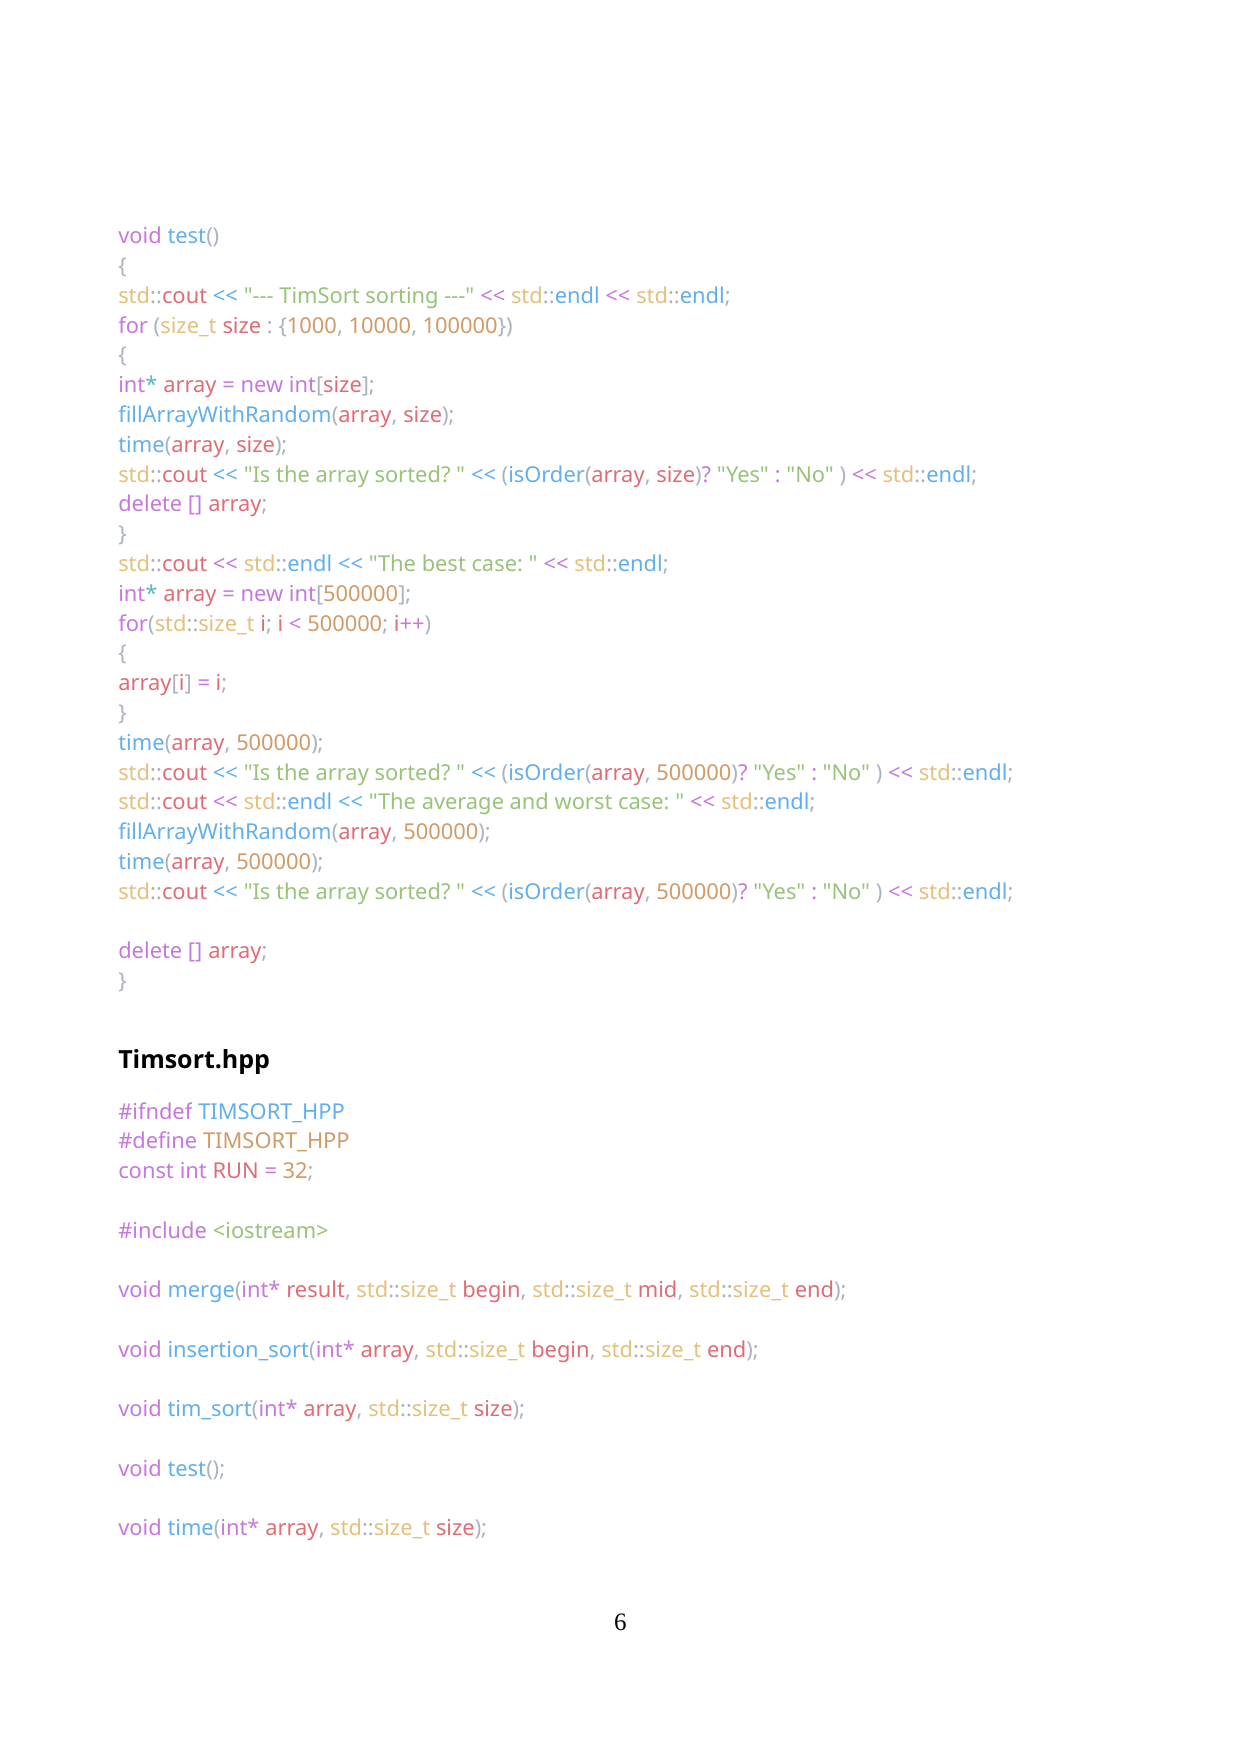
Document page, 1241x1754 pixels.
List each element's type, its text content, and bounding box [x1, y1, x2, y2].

text std::cout << "Is the array sorted? " << (isOrder(array, 500000)? "Yes" : "No" ) << std::endl; [118, 756, 1122, 786]
text #ifndef TIMSORT_HPP [118, 1096, 1122, 1125]
text { [118, 339, 1122, 369]
text void insertion_sort(int* array, std::size_t begin, std::size_t end); [118, 1334, 1122, 1363]
text } [118, 965, 1122, 995]
text void merge(int* result, std::size_t begin, std::size_t mid, std::size_t end); [118, 1274, 1122, 1304]
text #define TIMSORT_HPP [118, 1125, 1122, 1155]
text } [118, 697, 1122, 727]
text std::cout << std::endl << "The best case: " << std::endl; [118, 548, 1122, 578]
text time(array, size); [118, 429, 1122, 458]
text int* array = new int[size]; [118, 369, 1122, 399]
text fillArrayWithRandom(array, 500000); [118, 816, 1122, 846]
text void tim_sort(int* array, std::size_t size); [118, 1393, 1122, 1423]
text { [118, 250, 1122, 280]
text delete [] array; [118, 488, 1122, 518]
text void test() [118, 220, 1122, 250]
text for(std::size_t i; i < 500000; i++) [118, 607, 1122, 637]
text const int RUN = 32; [118, 1155, 1122, 1185]
text Timsort.hpp [118, 1042, 1122, 1076]
text array[i] = i; [118, 667, 1122, 697]
text time(array, 500000); [118, 846, 1122, 876]
text for (size_t size : {1000, 10000, 100000}) [118, 309, 1122, 339]
text void time(int* array, std::size_t size); [118, 1512, 1122, 1542]
text std::cout << "Is the array sorted? " << (isOrder(array, 500000)? "Yes" : "No" ) << std::endl; [118, 876, 1122, 905]
text std::cout << "--- TimSort sorting ---" << std::endl << std::endl; [118, 280, 1122, 309]
text fillArrayWithRandom(array, size); [118, 399, 1122, 429]
text time(array, 500000); [118, 727, 1122, 756]
text delete [] array; [118, 935, 1122, 965]
text int* array = new int[500000]; [118, 578, 1122, 607]
text void test(); [118, 1453, 1122, 1482]
text { [118, 637, 1122, 667]
text } [118, 518, 1122, 548]
text #include <iostream> [118, 1215, 1122, 1244]
text std::cout << "Is the array sorted? " << (isOrder(array, size)? "Yes" : "No" ) << std::endl; [118, 458, 1122, 488]
text std::cout << std::endl << "The average and worst case: " << std::endl; [118, 786, 1122, 816]
